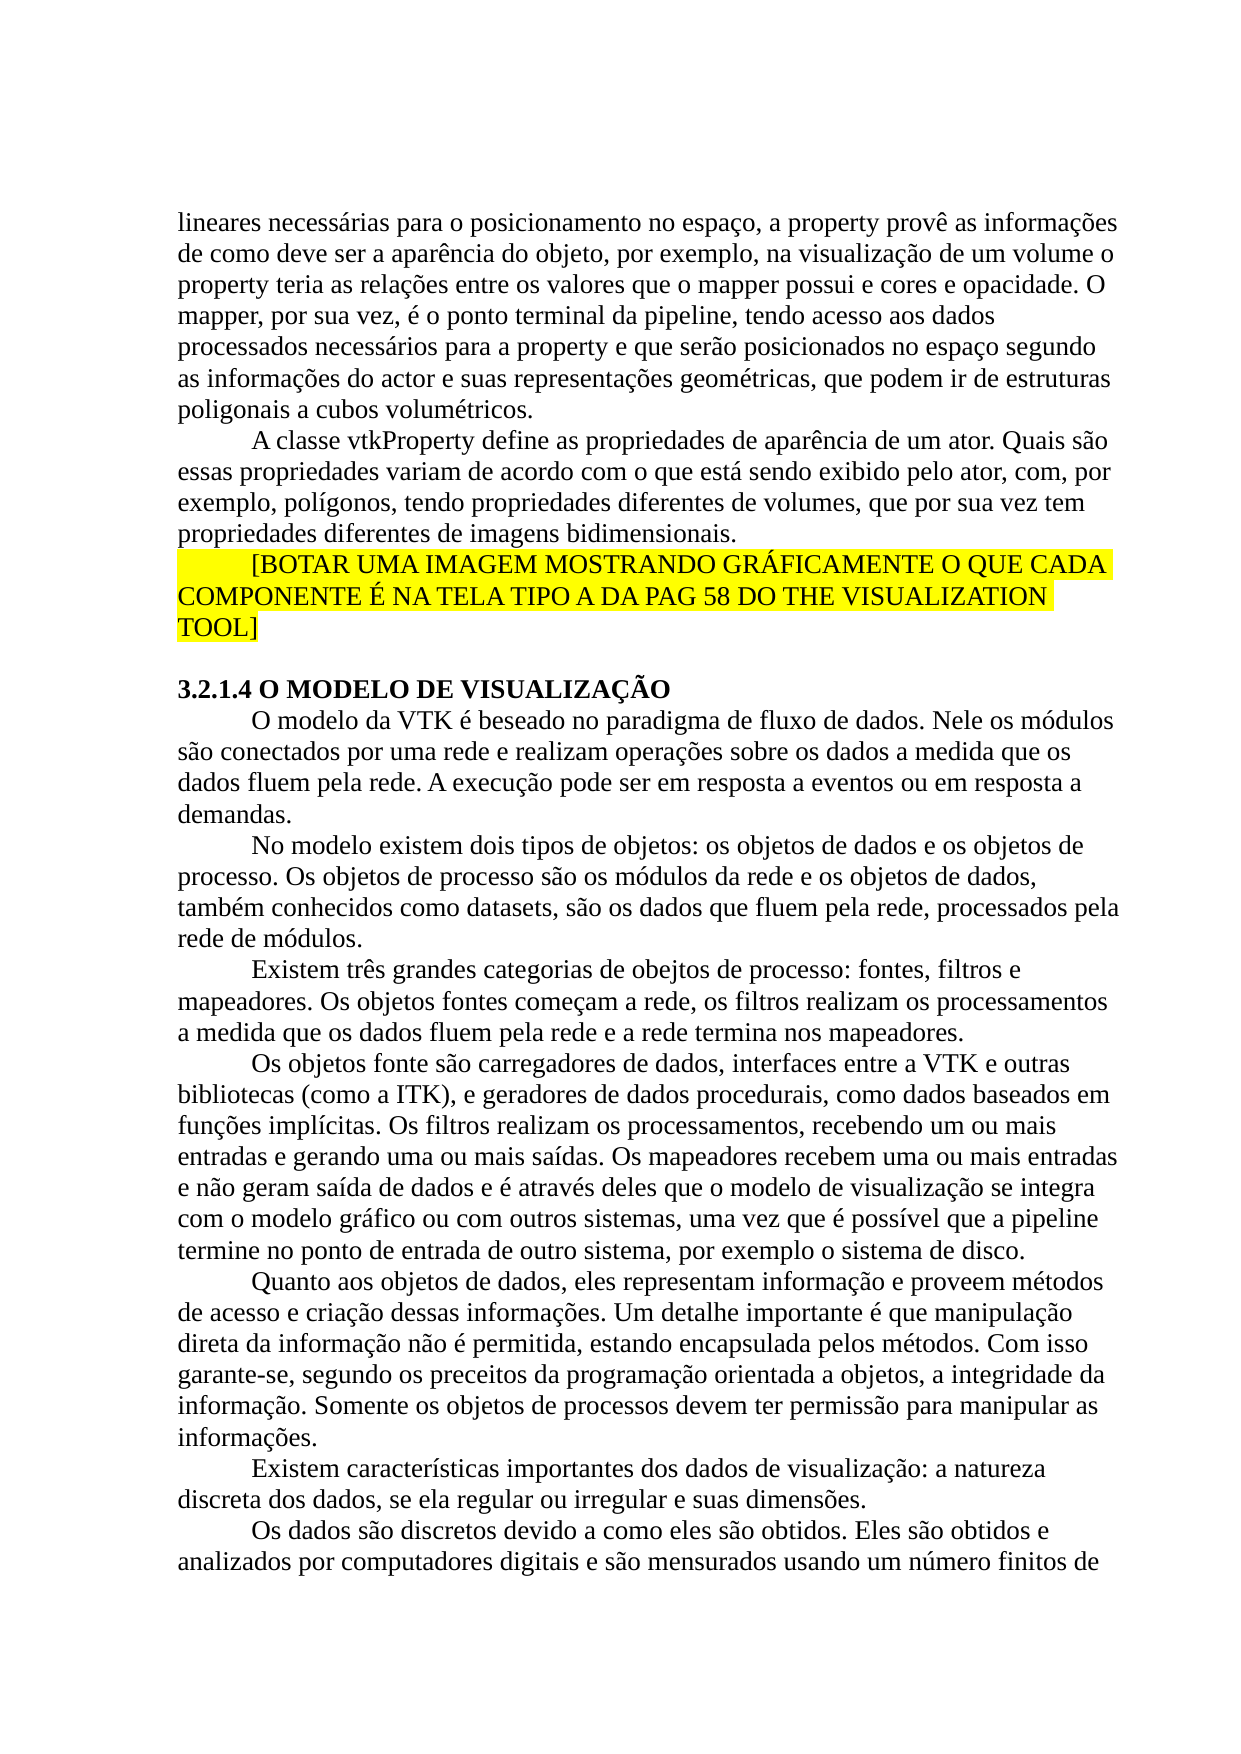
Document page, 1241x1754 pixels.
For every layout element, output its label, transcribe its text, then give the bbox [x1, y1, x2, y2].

text No modelo existem dois tipos de objetos: os objetos de dados e os objetos de processo. Os objetos de processo são os módulos da rede e os objetos de dados, também conhecidos como datasets, são os dados que fluem pela rede, processados pela rede de módulos. [177, 829, 1122, 953]
text Os dados são discretos devido a como eles são obtidos. Eles são obtidos e analizados por computadores digitais e são mensurados usando um número finitos de [177, 1514, 1122, 1576]
text O modelo da VTK é beseado no paradigma de fluxo de dados. Nele os módulos são conectados por uma rede e realizam operações sobre os dados a medida que os dados fluem pela rede. A execução pode ser em resposta a eventos ou em resposta a demandas. [177, 704, 1122, 829]
text [BOTAR UMA IMAGEM MOSTRANDO GRÁFICAMENTE O QUE CADA COMPONENTE É NA TELA TIPO A DA PAG 58 DO THE VISUALIZATION TOOL] [177, 548, 1122, 642]
text Existem três grandes categorias de obejtos de processo: fontes, filtros e mapeadores. Os objetos fontes começam a rede, os filtros realizam os processamentos a medida que os dados fluem pela rede e a rede termina nos mapeadores. [177, 953, 1122, 1047]
text Os objetos fonte são carregadores de dados, interfaces entre a VTK e outras bibliotecas (como a ITK), e geradores de dados procedurais, como dados baseados em funções implícitas. Os filtros realizam os processamentos, recebendo um ou mais entradas e gerando uma ou mais saídas. Os mapeadores recebem uma ou mais entradas e não geram saída de dados e é através deles que o modelo de visualização se integra com o modelo gráfico ou com outros sistemas, uma vez que é possível que a pipeline termine no ponto de entrada de outro sistema, por exemplo o sistema de disco. [177, 1047, 1122, 1265]
subtitle 3.2.1.4 O MODELO DE VISUALIZAÇÃO [177, 673, 1122, 704]
text lineares necessárias para o posicionamento no espaço, a property provê as informações de como deve ser a aparência do objeto, por exemplo, na visualização de um volume o property teria as relações entre os valores que o mapper possui e cores e opacidade. O mapper, por sua vez, é o ponto terminal da pipeline, tendo acesso aos dados processados necessários para a property e que serão posicionados no espaço segundo as informações do actor e suas representações geométricas, que podem ir de estruturas poligonais a cubos volumétricos. [177, 206, 1122, 424]
text Quanto aos objetos de dados, eles representam informação e proveem métodos de acesso e criação dessas informações. Um detalhe importante é que manipulação direta da informação não é permitida, estando encapsulada pelos métodos. Com isso garante-se, segundo os preceitos da programação orientada a objetos, a integridade da informação. Somente os objetos de processos devem ter permissão para manipular as informações. [177, 1265, 1122, 1452]
text A classe vtkProperty define as propriedades de aparência de um ator. Quais são essas propriedades variam de acordo com o que está sendo exibido pelo ator, com, por exemplo, polígonos, tendo propriedades diferentes de volumes, que por sua vez tem propriedades diferentes de imagens bidimensionais. [177, 424, 1122, 548]
text Existem características importantes dos dados de visualização: a natureza discreta dos dados, se ela regular ou irregular e suas dimensões. [177, 1452, 1122, 1514]
